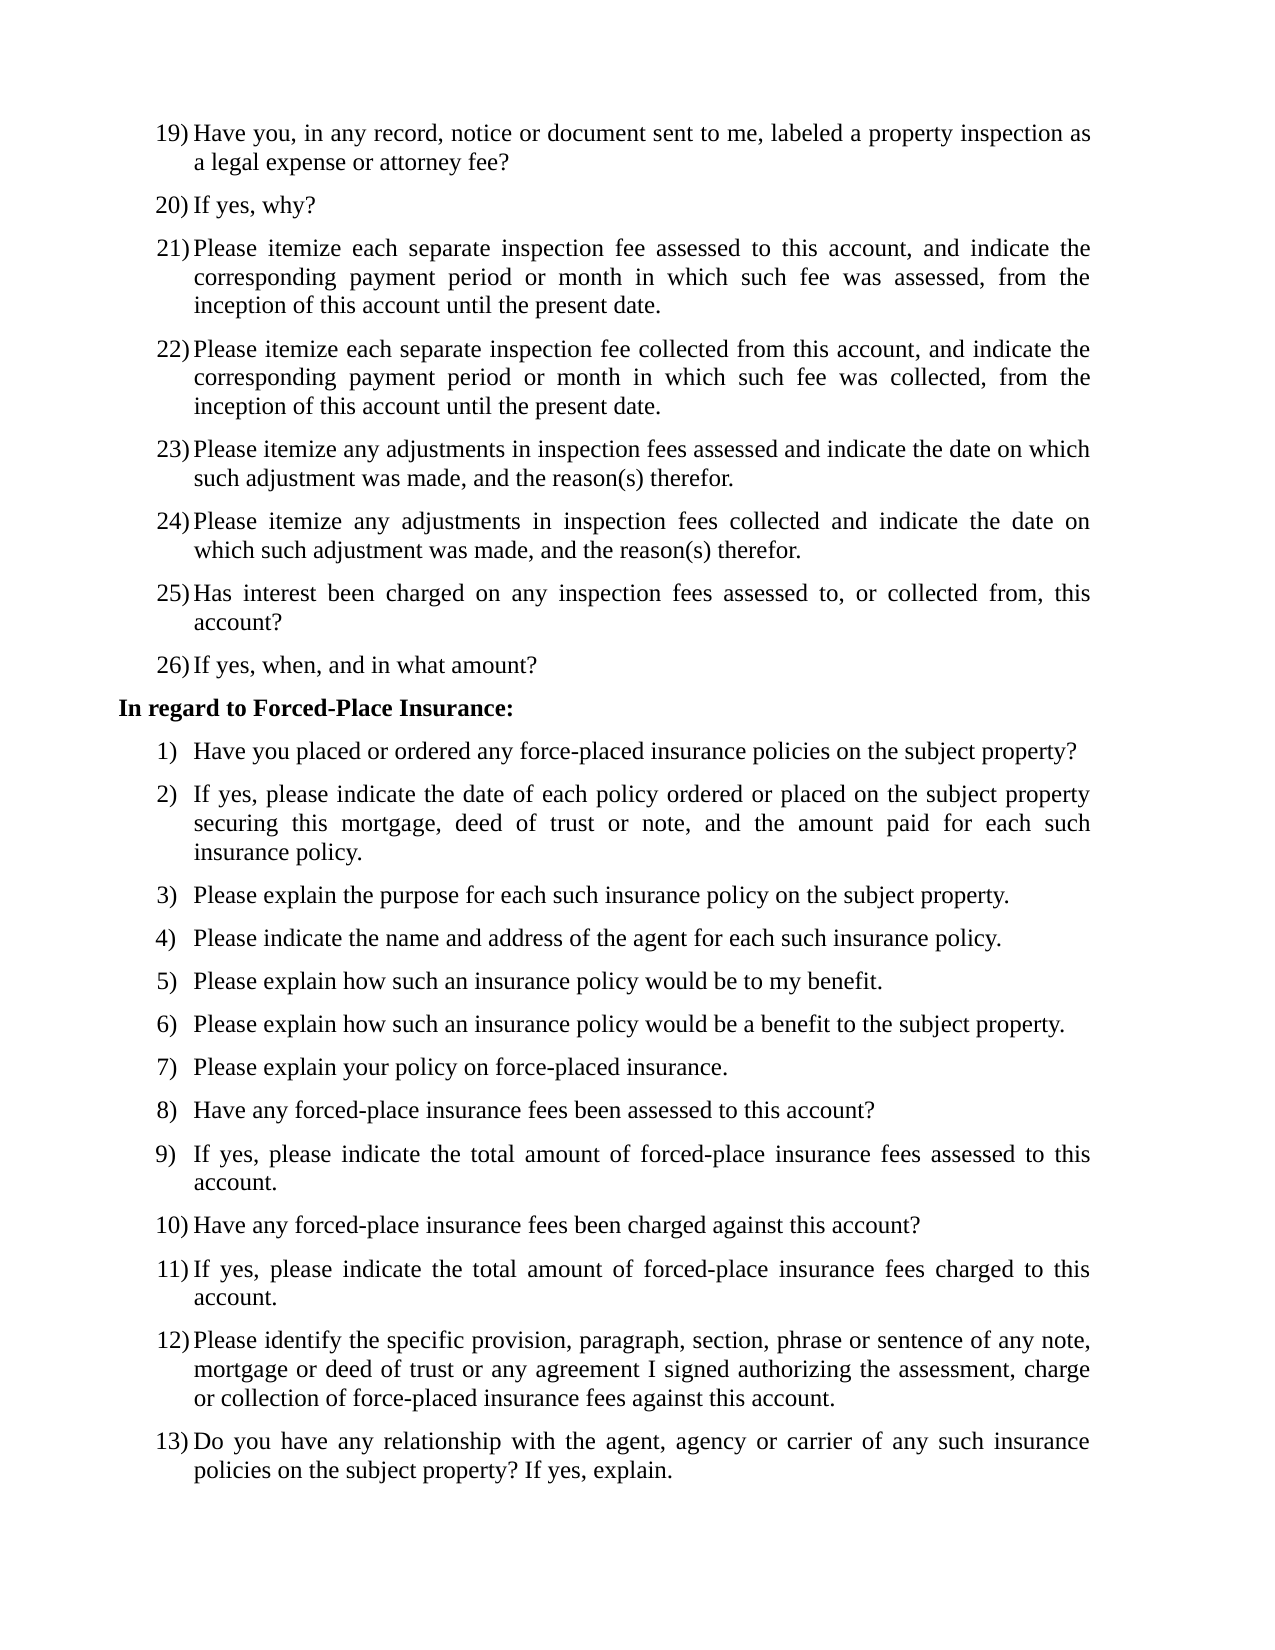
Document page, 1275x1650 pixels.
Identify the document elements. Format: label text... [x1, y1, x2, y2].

list If yes, please indicate the total amount of forced-place insurance fees charged to this account. [156, 1254, 1092, 1311]
list Have you, in any record, notice or document sent to me, labeled a property inspection as a legal expense or attorney fee? [155, 118, 1092, 176]
list Please explain your policy on force-placed insurance. [156, 1052, 1092, 1081]
list Please explain the purpose for each such insurance policy on the subject property. [156, 880, 1092, 909]
list Please indicate the name and address of the agent for each such insurance policy. [155, 923, 1092, 952]
list Have any forced-place insurance fees been charged against this account? [155, 1211, 1092, 1239]
list Have you placed or ordered any force-placed insurance policies on the subject property? [156, 736, 1092, 765]
text In regard to Forced-Place Insurance: [118, 693, 1092, 722]
list Please explain how such an insurance policy would be a benefit to the subject property. [156, 1009, 1092, 1038]
list Please itemize any adjustments in inspection fees collected and indicate the date on which such adjustment was made, and the reason(s) therefor. [156, 506, 1092, 564]
list If yes, please indicate the total amount of forced-place insurance fees assessed to this account. [155, 1139, 1092, 1196]
list Please itemize any adjustments in inspection fees assessed and indicate the date on which such adjustment was made, and the reason(s) therefor. [156, 434, 1092, 492]
list If yes, please indicate the date of each policy ordered or placed on the subject property securing this mortgage, deed of trust or note, and the amount paid for each such insurance policy. [156, 779, 1092, 866]
list Please explain how such an insurance policy would be to my benefit. [156, 966, 1092, 995]
list Have any forced-place insurance fees been assessed to this account? [156, 1096, 1092, 1124]
list Please identify the specific provision, paragraph, section, phrase or sentence of any note, mortgage or deed of trust or any agreement I signed authorizing the assessment, charge or collection of force-placed insurance fees against this account. [156, 1326, 1092, 1412]
list If yes, why? [155, 190, 1092, 219]
list Do you have any relationship with the agent, agency or carrier of any such insurance policies on the subject property? If yes, explain. [155, 1426, 1092, 1484]
list Please itemize each separate inspection fee collected from this account, and indicate the corresponding payment period or month in which such fee was collected, from the inception of this account until the present date. [156, 334, 1092, 420]
list Has interest been charged on any inspection fees assessed to, or collected from, this account? [156, 578, 1092, 636]
list If yes, when, and in what amount? [156, 650, 1092, 679]
list Please itemize each separate inspection fee assessed to this account, and indicate the corresponding payment period or month in which such fee was assessed, from the inception of this account until the present date. [156, 233, 1092, 319]
